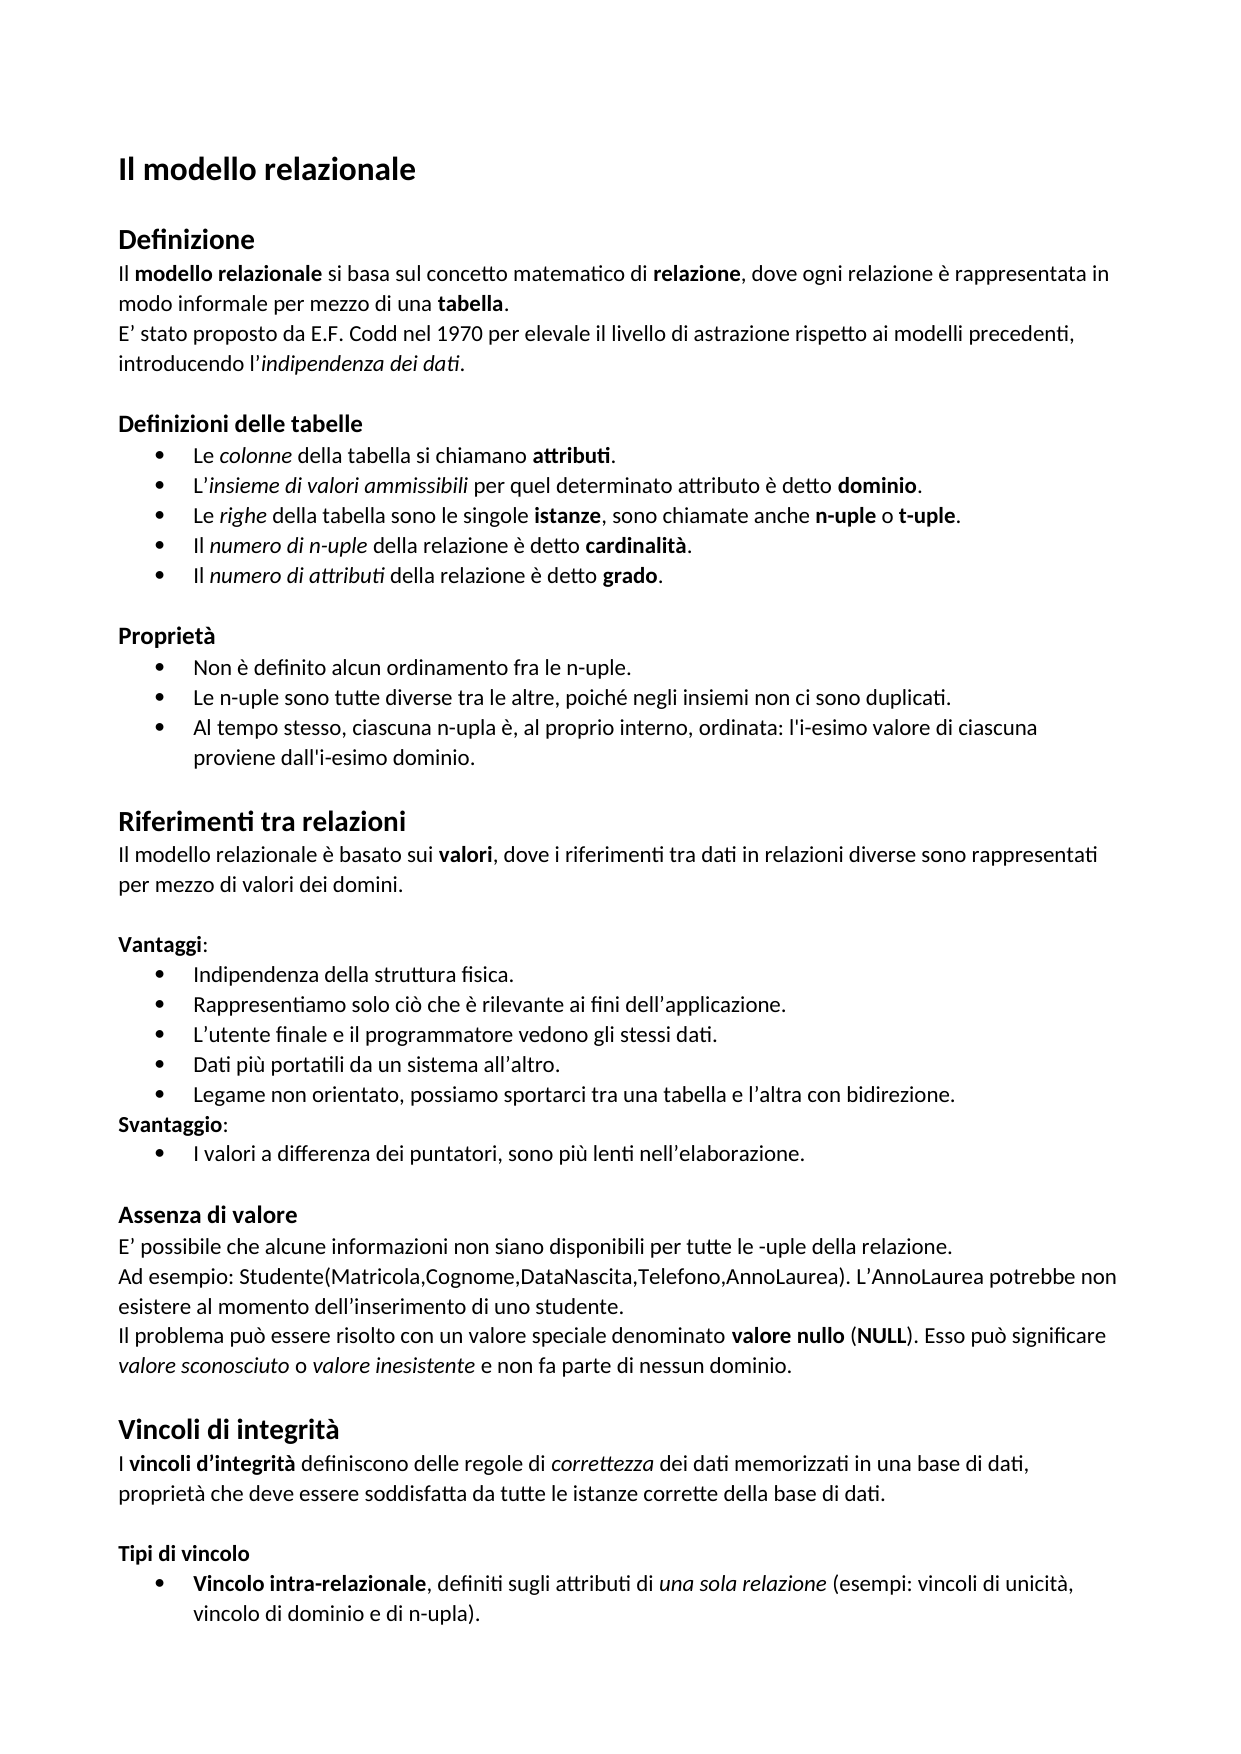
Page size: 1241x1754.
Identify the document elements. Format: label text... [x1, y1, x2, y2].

list Il numero di attributi della relazione è detto grado. [156, 561, 1122, 589]
list Legame non orientato, possiamo sportarci tra una tabella e l’altra con bidirezione. [156, 1080, 1122, 1108]
text Proprietà [118, 621, 1122, 651]
text Definizioni delle tabelle [118, 408, 1122, 439]
text E’ possibile che alcune informazioni non siano disponibili per tutte le -uple della relazione. [118, 1232, 1122, 1260]
list Al tempo stesso, ciascuna n-upla è, al proprio interno, ordinata: l'i-esimo valore di ciascuna proviene dall'i-esimo dominio. [156, 713, 1122, 771]
text Ad esempio: Studente(Matricola,Cognome,DataNascita,Telefono,AnnoLaurea). L’AnnoLaurea potrebbe non esistere al momento dell’inserimento di uno studente. [118, 1262, 1122, 1320]
list Il numero di n-uple della relazione è detto cardinalità. [156, 531, 1122, 559]
text I vincoli d’integrità definiscono delle regole di correttezza dei dati memorizzati in una base di dati, proprietà che deve essere soddisfatta da tutte le istanze corrette della base di dati. [118, 1449, 1122, 1507]
list Le colonne della tabella si chiamano attributi. [156, 441, 1122, 469]
list Le n-uple sono tutte diverse tra le altre, poiché negli insiemi non ci sono duplicati. [156, 683, 1122, 711]
list Vincolo intra-relazionale, definiti sugli attributi di una sola relazione (esempi: vincoli di unicità, vincolo di dominio e di n-upla). [156, 1569, 1122, 1627]
list Le righe della tabella sono le singole istanze, sono chiamate anche n-uple o t-uple. [156, 501, 1122, 529]
list I valori a differenza dei puntatori, sono più lenti nell’elaborazione. [156, 1139, 1122, 1168]
list Dati più portatili da un sistema all’altro. [156, 1050, 1122, 1078]
text Il problema può essere risolto con un valore speciale denominato valore nullo (NULL). Esso può significare valore sconosciuto o valore inesistente e non fa parte di nessun dominio. [118, 1322, 1122, 1379]
text Tipi di vincolo [118, 1539, 1122, 1567]
text Definizione [118, 221, 1122, 257]
list L’insieme di valori ammissibili per quel determinato attributo è detto dominio. [156, 471, 1122, 499]
text Il modello relazionale [118, 148, 1122, 188]
text E’ stato proposto da E.F. Codd nel 1970 per elevale il livello di astrazione rispetto ai modelli precedenti, introducendo l’indipendenza dei dati. [118, 319, 1122, 377]
text Il modello relazionale è basato sui valori, dove i riferimenti tra dati in relazioni diverse sono rappresentati per mezzo di valori dei domini. [118, 841, 1122, 898]
text Riferimenti tra relazioni [118, 803, 1122, 838]
text Il modello relazionale si basa sul concetto matematico di relazione, dove ogni relazione è rappresentata in modo informale per mezzo di una tabella. [118, 259, 1122, 317]
list L’utente finale e il programmatore vedono gli stessi dati. [156, 1020, 1122, 1048]
list Rappresentiamo solo ciò che è rilevante ai fini dell’applicazione. [156, 990, 1122, 1018]
text Vincoli di integrità [118, 1411, 1122, 1447]
text Vantaggi: [118, 930, 1122, 958]
text Assenza di valore [118, 1199, 1122, 1230]
text Svantaggio: [118, 1110, 1122, 1138]
list Indipendenza della struttura fisica. [156, 960, 1122, 988]
list Non è definito alcun ordinamento fra le n-uple. [156, 653, 1122, 681]
